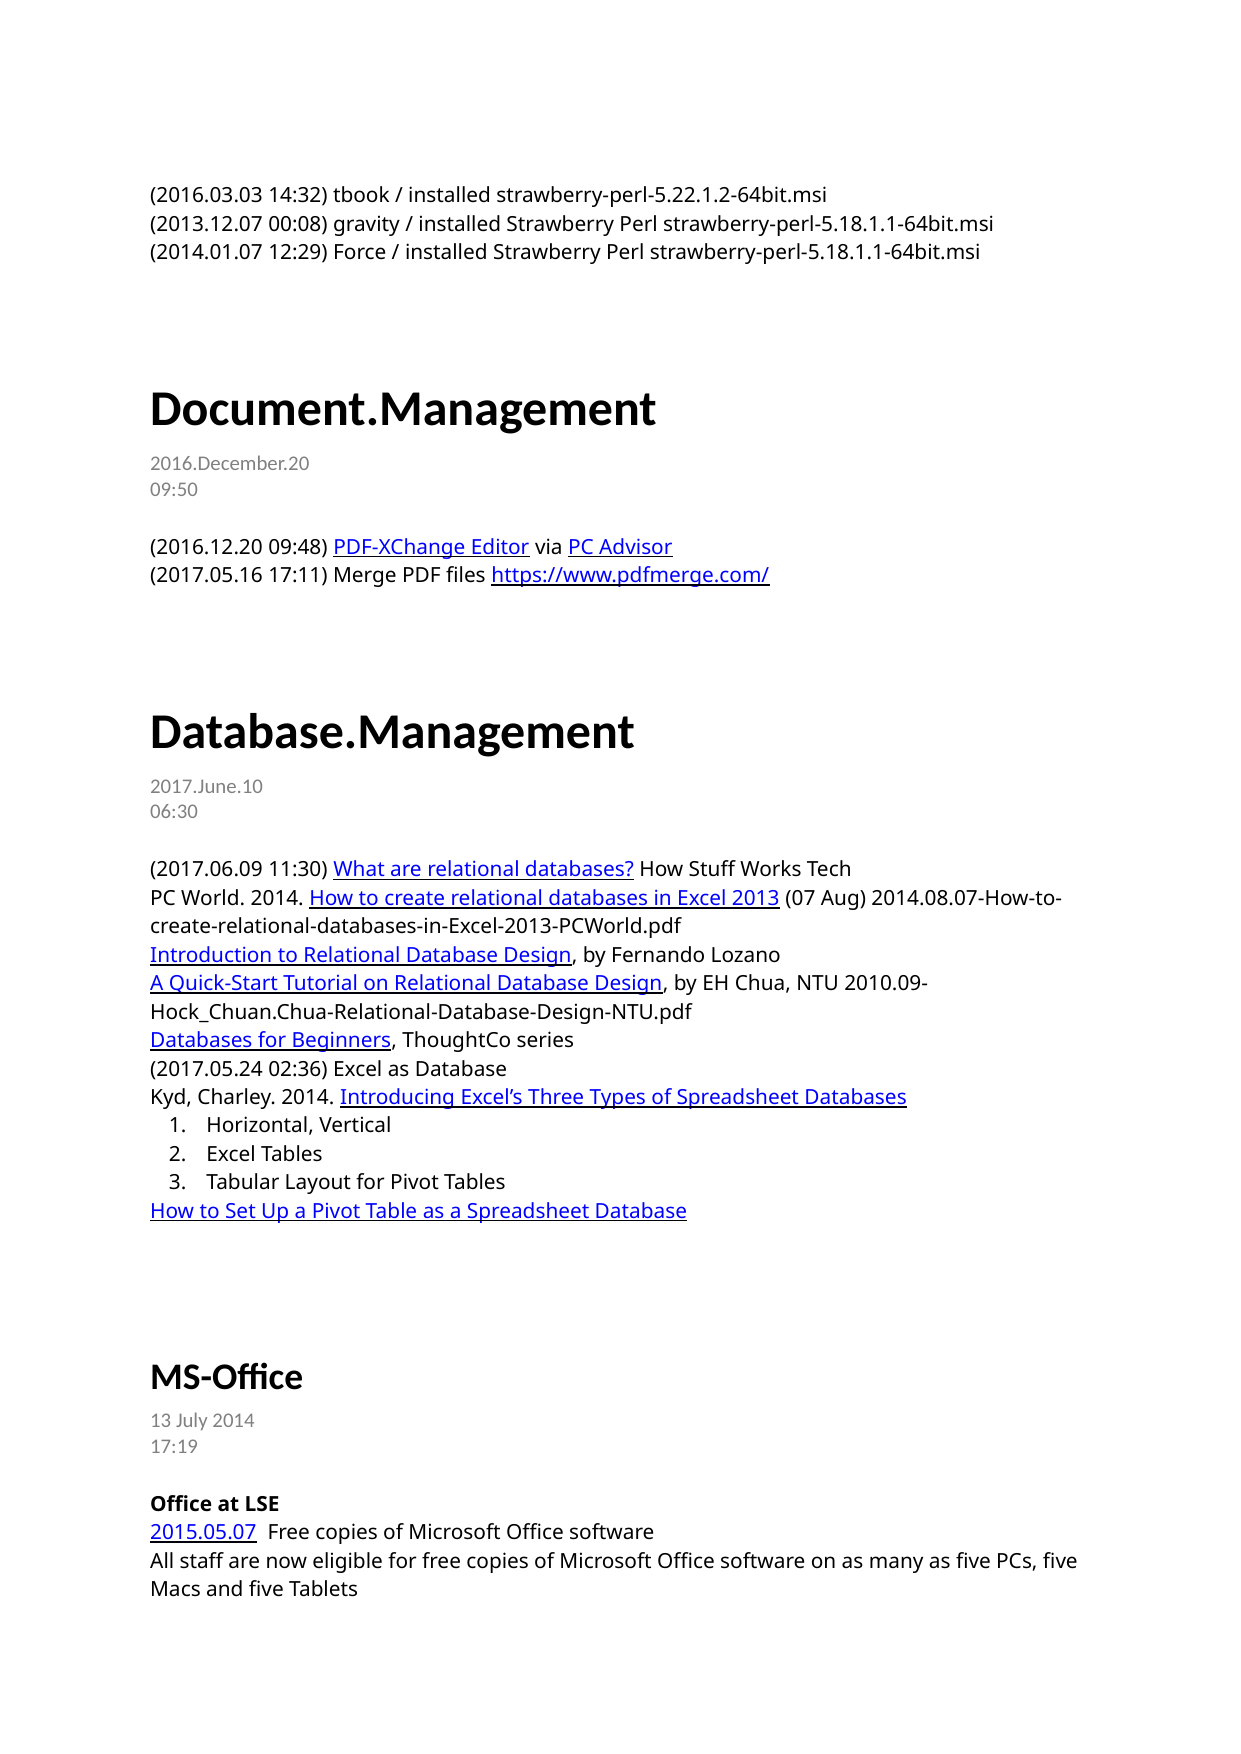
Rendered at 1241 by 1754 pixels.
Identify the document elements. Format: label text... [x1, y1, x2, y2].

text (2017.05.16 17:11) Merge PDF files https://www.pdfmerge.com/ [150, 560, 1090, 589]
text All staff are now eligible for free copies of Microsoft Office software on as many as five PCs, five Macs and five Tablets [150, 1546, 1090, 1603]
subtitle Document.Management [150, 377, 1090, 438]
subtitle Database.Management [150, 700, 1090, 761]
text (2016.12.20 09:48) PDF-XChange Editor via PC Advisor [150, 532, 1090, 560]
list Excel Tables [169, 1139, 1090, 1167]
text Introduction to Relational Database Design, by Fernando Lozano [150, 940, 1090, 968]
text A Quick-Start Tutorial on Relational Database Design, by EH Chua, NTU 2010.09-Hock_Chuan.Chua-Relational-Database-Design-NTU.pdf [150, 968, 1090, 1025]
text How to Set Up a Pivot Table as a Spreadsheet Database [150, 1196, 1090, 1224]
text Databases for Beginners, ThoughtCo series [150, 1025, 1090, 1054]
list Horizontal, Vertical [169, 1111, 1090, 1139]
subtitle MS-Office [150, 1353, 1090, 1399]
text 09:50 [150, 476, 1090, 501]
text 2016.December.20 [150, 450, 1090, 476]
text 2017.June.10 [150, 773, 1090, 799]
text (2013.12.07 00:08) gravity / installed Strawberry Perl strawberry-perl-5.18.1.1-64bit.msi [150, 209, 1090, 237]
list Tabular Layout for Pivot Tables [169, 1167, 1090, 1196]
text (2017.06.09 11:30) What are relational databases? How Stuff Works Tech [150, 854, 1090, 883]
text PC World. 2014. How to create relational databases in Excel 2013 (07 Aug) 2014.08.07-How-to-create-relational-databases-in-Excel-2013-PCWorld.pdf [150, 883, 1090, 940]
text Kyd, Charley. 2014. Introducing Excel’s Three Types of Spreadsheet Databases [150, 1082, 1090, 1111]
text Office at LSE [150, 1489, 1090, 1517]
text (2017.05.24 02:36) Excel as Database [150, 1054, 1090, 1082]
text 2015.05.07 Free copies of Microsoft Office software [150, 1517, 1090, 1546]
text (2014.01.07 12:29) Force / installed Strawberry Perl strawberry-perl-5.18.1.1-64bit.msi [150, 237, 1090, 266]
text 06:30 [150, 799, 1090, 824]
text 13 July 2014 [150, 1407, 1090, 1433]
text (2016.03.03 14:32) tbook / installed strawberry-perl-5.22.1.2-64bit.msi [150, 181, 1090, 209]
text 17:19 [150, 1433, 1090, 1458]
